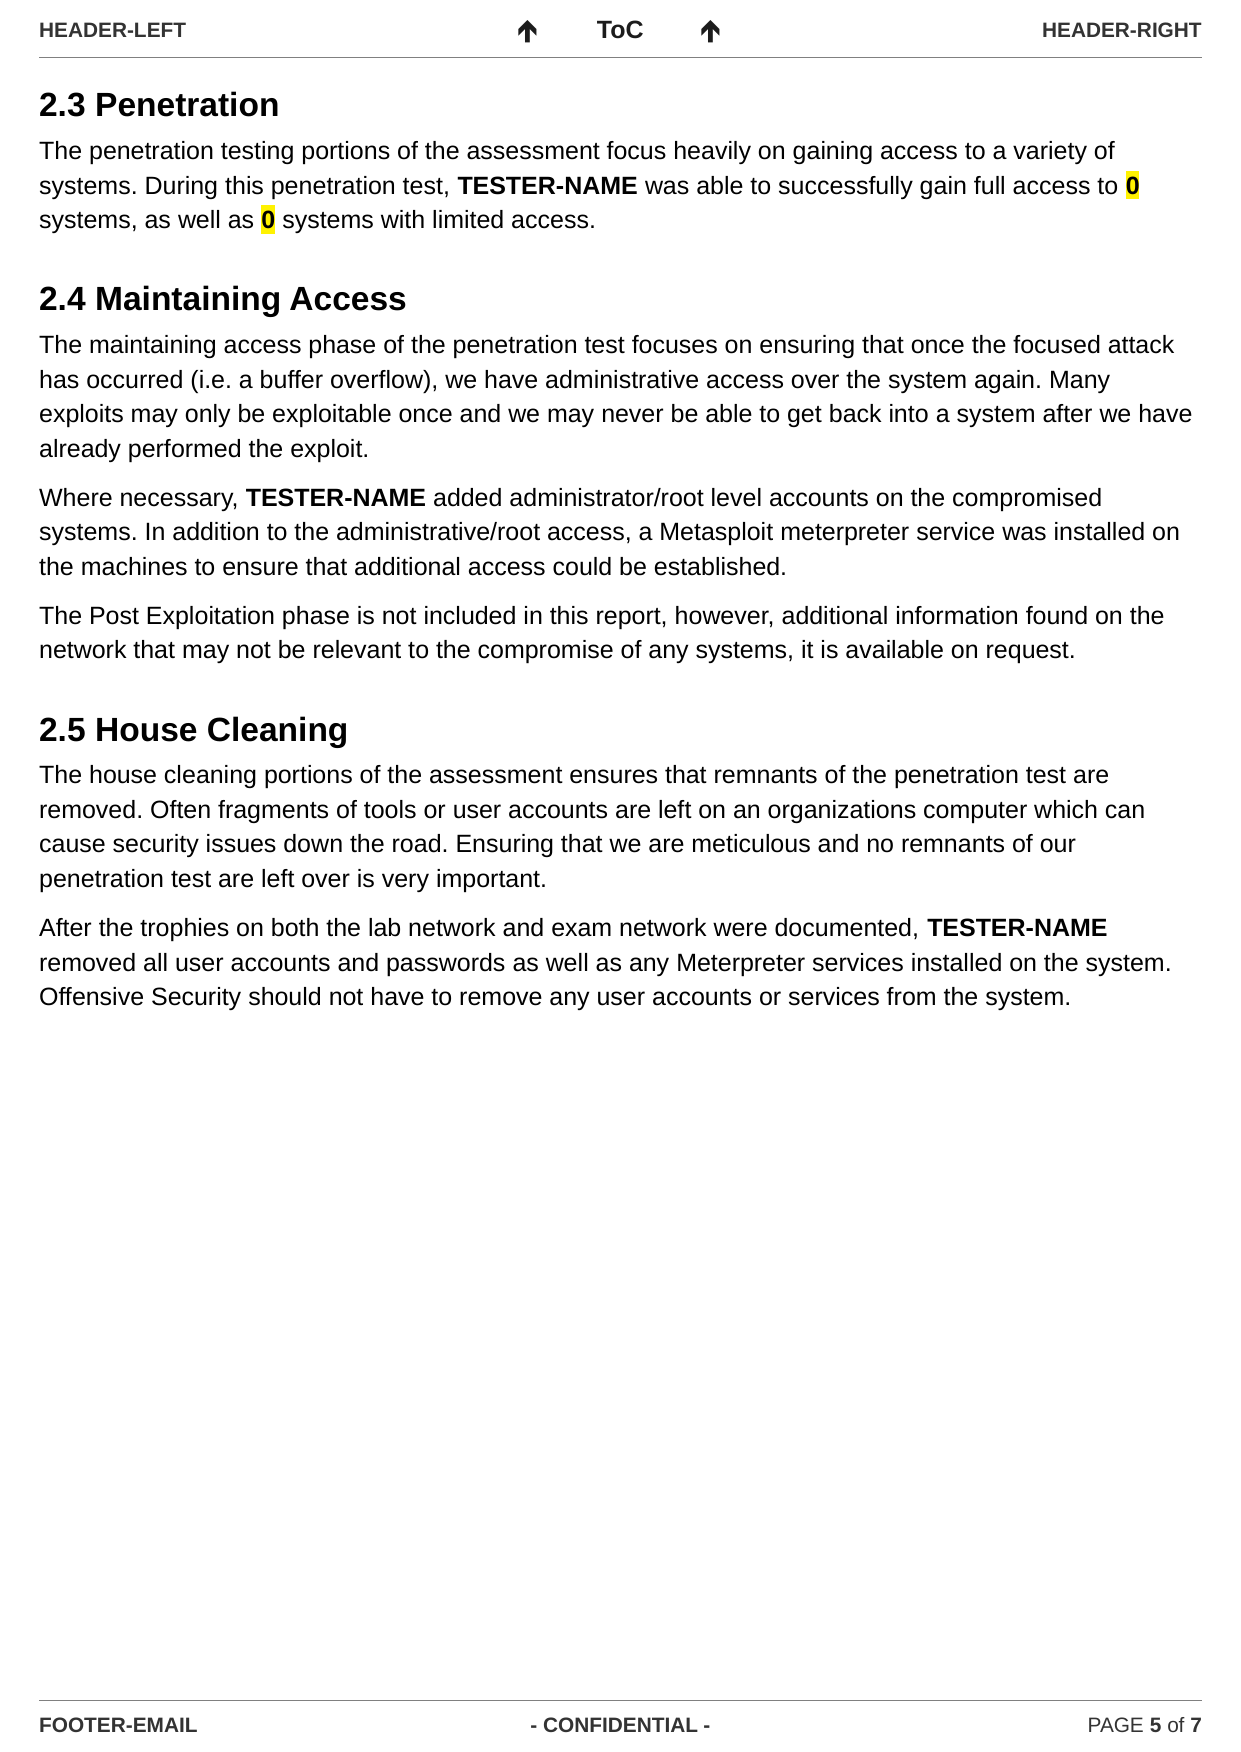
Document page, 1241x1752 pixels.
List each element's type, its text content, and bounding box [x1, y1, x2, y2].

text The house cleaning portions of the assessment ensures that remnants of the penetration test are removed. Often fragments of tools or user accounts are left on an organizations computer which can cause security issues down the road. Ensuring that we are meticulous and no remnants of our penetration test are left over is very important. [39, 761, 1202, 893]
subtitle Maintaining Access [39, 279, 1202, 318]
text After the trophies on both the lab network and exam network were documented, TESTER-NAME removed all user accounts and passwords as well as any Meterpreter services installed on the system. Offensive Security should not have to remove any user accounts or services from the system. [39, 913, 1202, 1011]
text The penetration testing portions of the assessment focus heavily on gaining access to a variety of systems. During this penetration test, TESTER-NAME was able to successfully gain full access to 0 systems, as well as 0 systems with limited access. [39, 136, 1202, 234]
subtitle House Cleaning [39, 709, 1202, 748]
text The maintaining access phase of the penetration test focuses on ensuring that once the focused attack has occurred (i.e. a buffer overflow), we have administrative access over the system again. Many exploits may only be exploitable once and we may never be able to get back into a system after we have already performed the exploit. [39, 330, 1202, 462]
text Where necessary, TESTER-NAME added administrator/root level accounts on the compromised systems. In addition to the administrative/root access, a Metasploit meterpreter service was installed on the machines to ensure that additional access could be established. [39, 483, 1202, 581]
text The Post Exploitation phase is not included in this report, however, additional information found on the network that may not be relevant to the compromise of any systems, it is available on request. [39, 601, 1202, 664]
subtitle Penetration [39, 85, 1202, 124]
